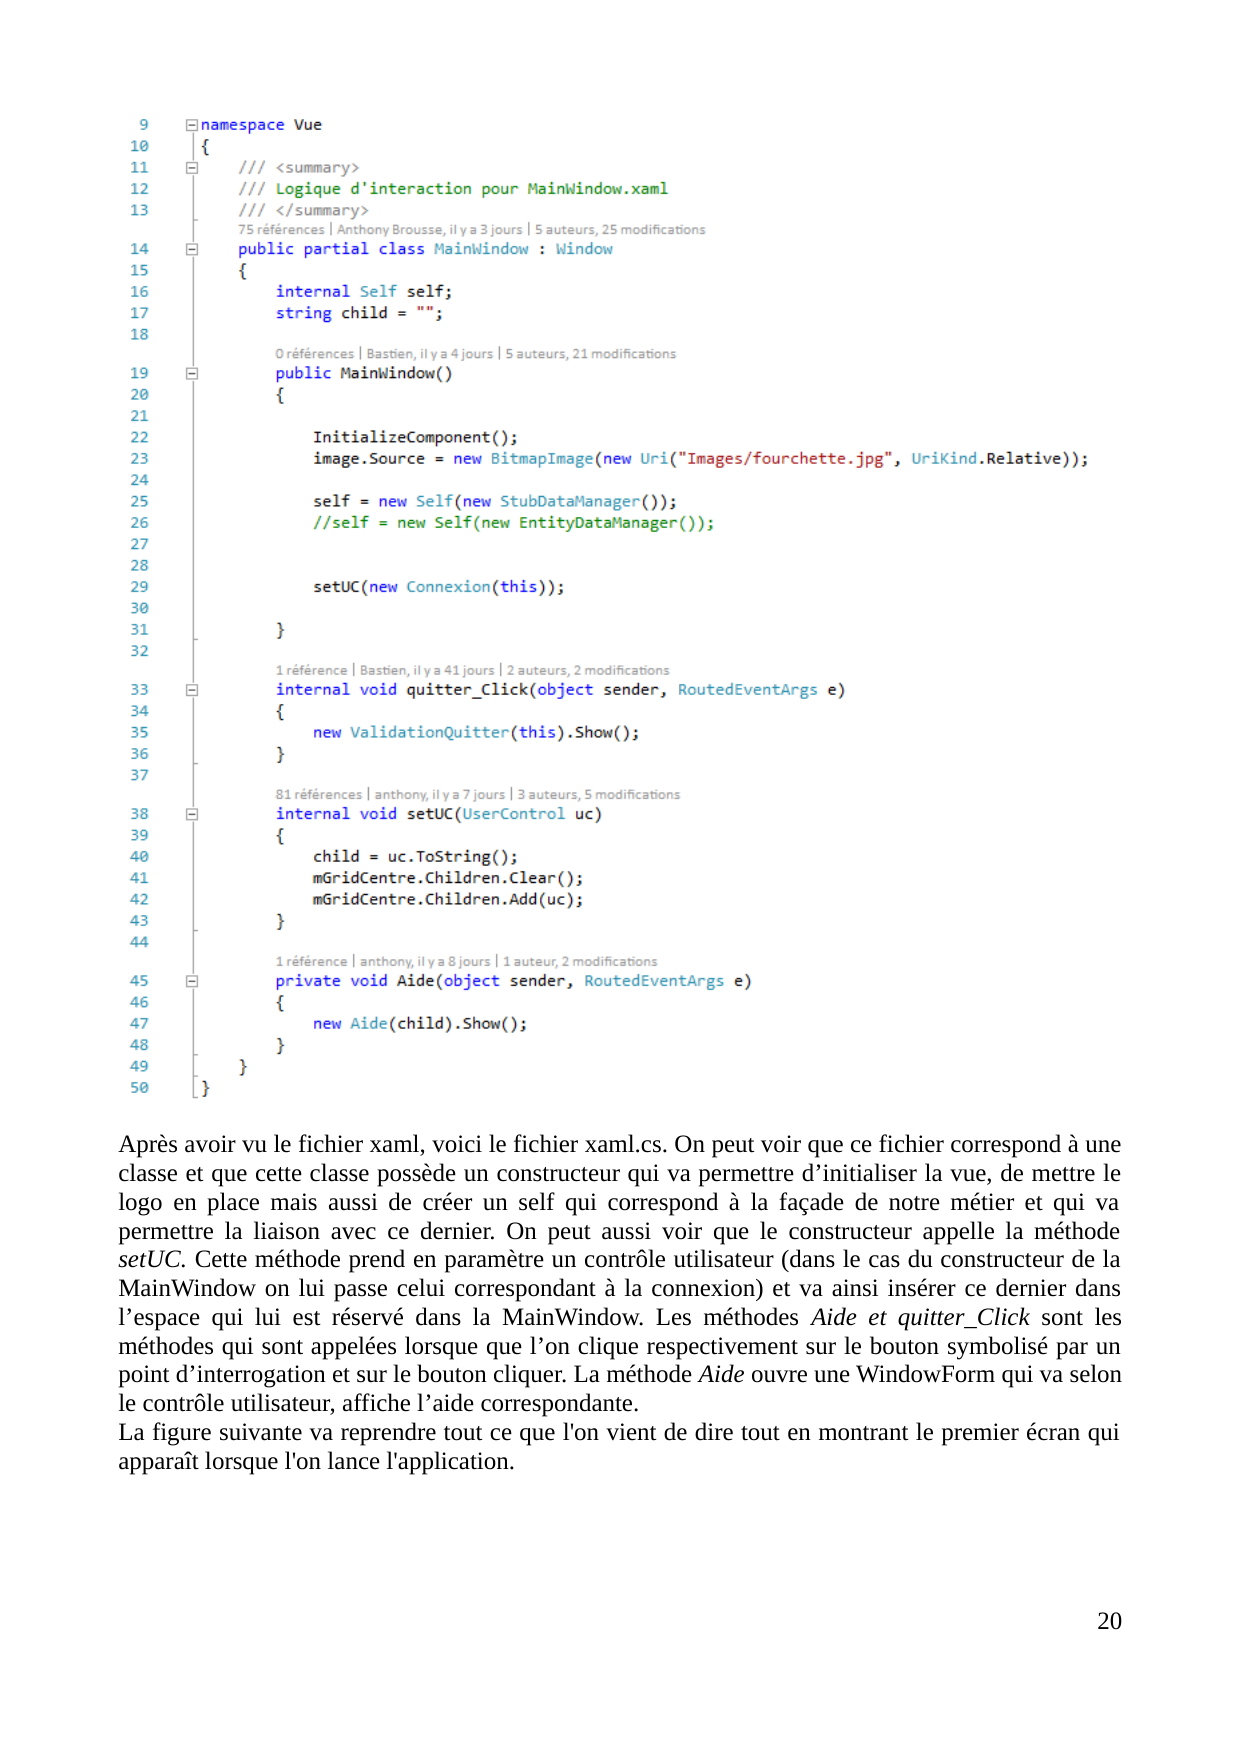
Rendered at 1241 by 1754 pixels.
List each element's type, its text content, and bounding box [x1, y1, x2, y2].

text La figure suivante va reprendre tout ce que l'on vient de dire tout en montrant le premier écran qui apparaît lorsque l'on lance l'application. [118, 1417, 1122, 1474]
text Après avoir vu le fichier xaml, voici le fichier xaml.cs. On peut voir que ce fichier correspond à une classe et que cette classe possède un constructeur qui va permettre d’initialiser la vue, de mettre le logo en place mais aussi de créer un self qui correspond à la façade de notre métier et qui va permettre la liaison avec ce dernier. On peut aussi voir que le constructeur appelle la méthode setUC. Cette méthode prend en paramètre un contrôle utilisateur (dans le cas du constructeur de la MainWindow on lui passe celui correspondant à la connexion) et va ainsi insérer ce dernier dans l’espace qui lui est réservé dans la MainWindow. Les méthodes Aide et quitter_Click sont les méthodes qui sont appelées lorsque que l’on clique respectivement sur le bouton symbolisé par un point d’interrogation et sur le bouton cliquer. La méthode Aide ouvre une WindowForm qui va selon le contrôle utilisateur, affiche l’aide correspondante. [118, 1129, 1122, 1417]
picture [118, 118, 1123, 1101]
